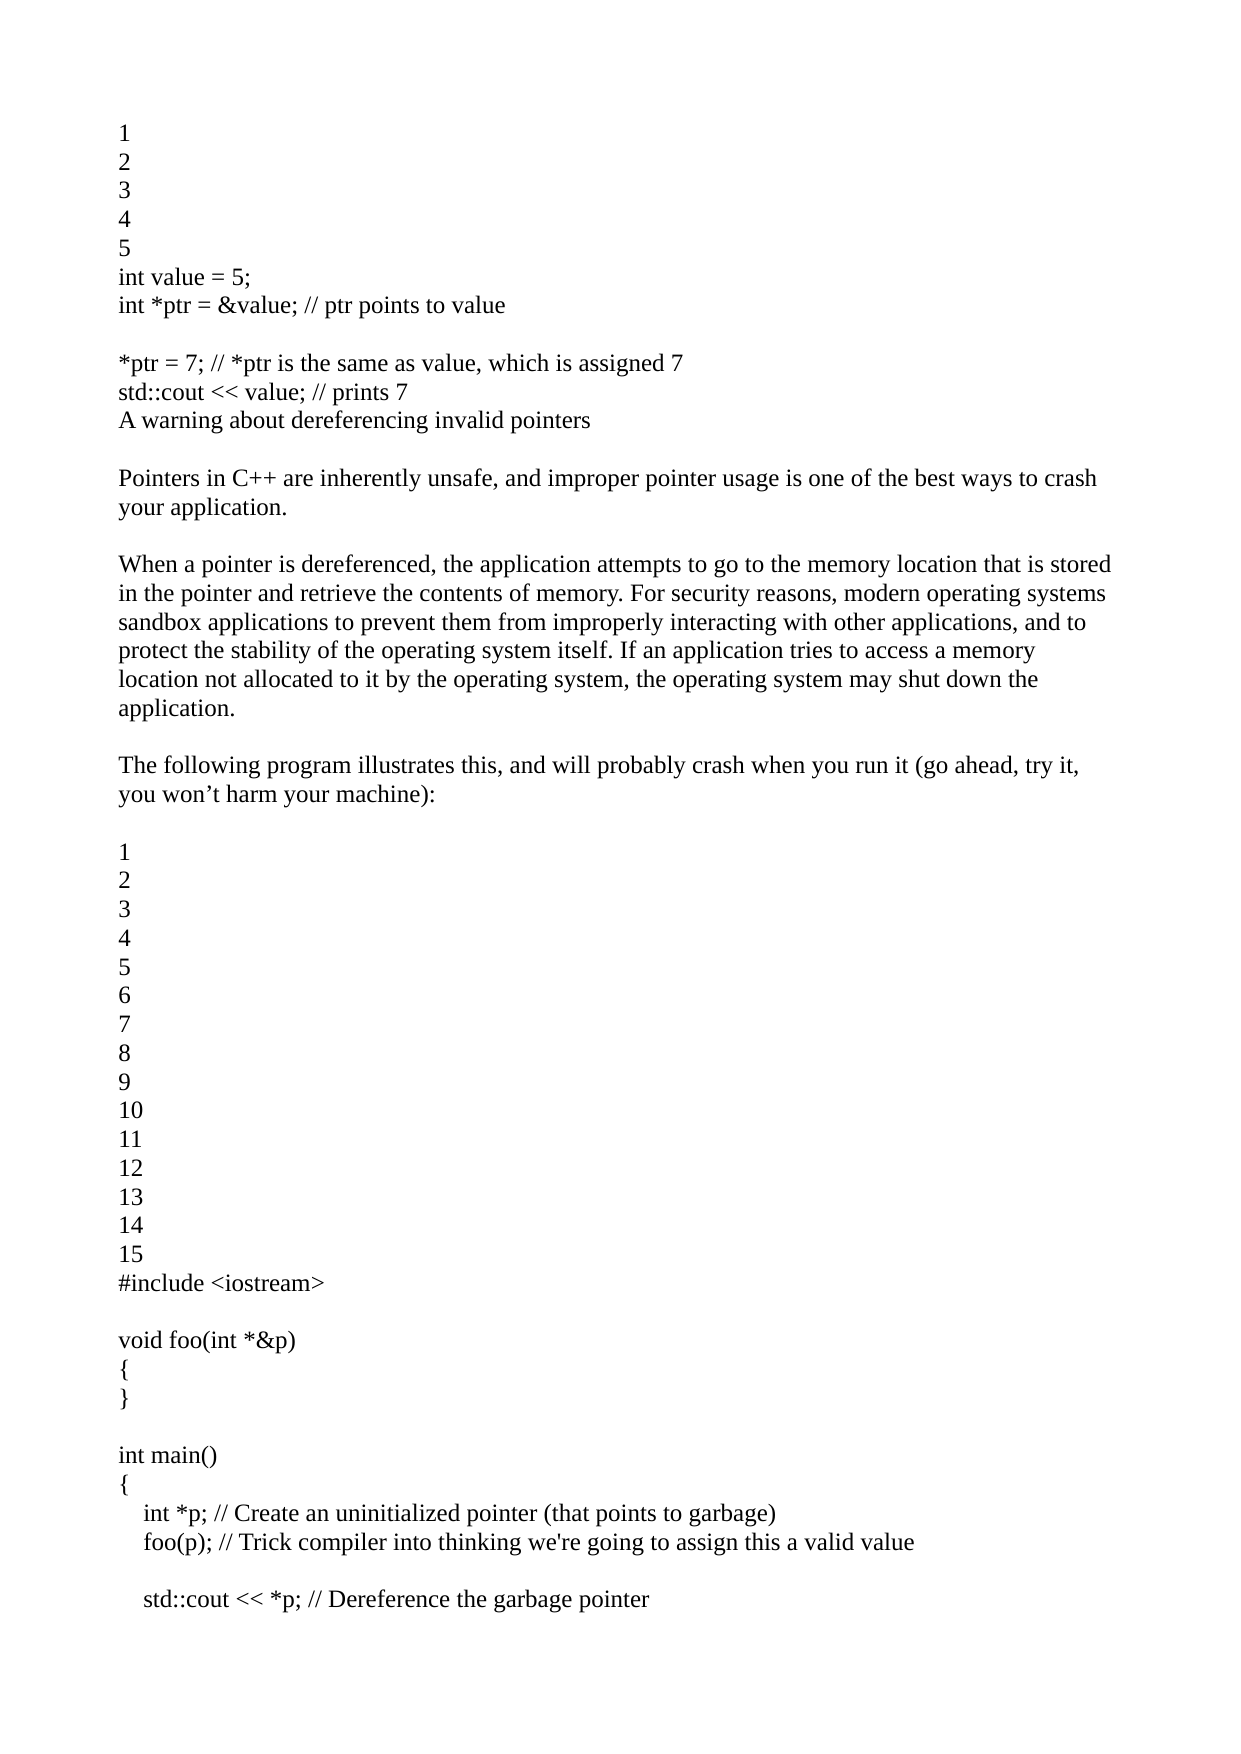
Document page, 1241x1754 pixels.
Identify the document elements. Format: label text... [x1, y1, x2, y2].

text 3 [118, 176, 1122, 204]
text { [118, 1469, 1122, 1498]
text #include <iostream> [118, 1268, 1122, 1297]
text void foo(int *&p) [118, 1326, 1122, 1354]
text 5 [118, 952, 1122, 981]
text 6 [118, 981, 1122, 1009]
text 1 [118, 837, 1122, 866]
text 3 [118, 894, 1122, 923]
text 1 [118, 118, 1122, 147]
text 5 [118, 233, 1122, 262]
text *ptr = 7; // *ptr is the same as value, which is assigned 7 [118, 348, 1122, 377]
text 13 [118, 1182, 1122, 1211]
text 2 [118, 147, 1122, 176]
text 8 [118, 1038, 1122, 1067]
text 7 [118, 1009, 1122, 1038]
text The following program illustrates this, and will probably crash when you run it (go ahead, try it, you won’t harm your machine): [118, 751, 1122, 808]
text std::cout << *p; // Dereference the garbage pointer [118, 1584, 1122, 1613]
text 10 [118, 1096, 1122, 1124]
text 2 [118, 866, 1122, 894]
text std::cout << value; // prints 7 [118, 377, 1122, 406]
text Pointers in C++ are inherently unsafe, and improper pointer usage is one of the best ways to crash your application. [118, 463, 1122, 521]
text A warning about dereferencing invalid pointers [118, 406, 1122, 434]
text foo(p); // Trick compiler into thinking we're going to assign this a valid value [118, 1527, 1122, 1556]
text 11 [118, 1124, 1122, 1153]
text 12 [118, 1153, 1122, 1182]
text } [118, 1383, 1122, 1412]
text int value = 5; [118, 262, 1122, 291]
text 15 [118, 1239, 1122, 1268]
text int main() [118, 1441, 1122, 1469]
text int *p; // Create an uninitialized pointer (that points to garbage) [118, 1498, 1122, 1527]
text 4 [118, 923, 1122, 952]
text int *ptr = &value; // ptr points to value [118, 291, 1122, 319]
text 4 [118, 204, 1122, 233]
text 9 [118, 1067, 1122, 1096]
text 14 [118, 1211, 1122, 1239]
text When a pointer is dereferenced, the application attempts to go to the memory location that is stored in the pointer and retrieve the contents of memory. For security reasons, modern operating systems sandbox applications to prevent them from improperly interacting with other applications, and to protect the stability of the operating system itself. If an application tries to access a memory location not allocated to it by the operating system, the operating system may shut down the application. [118, 549, 1122, 722]
text { [118, 1354, 1122, 1383]
